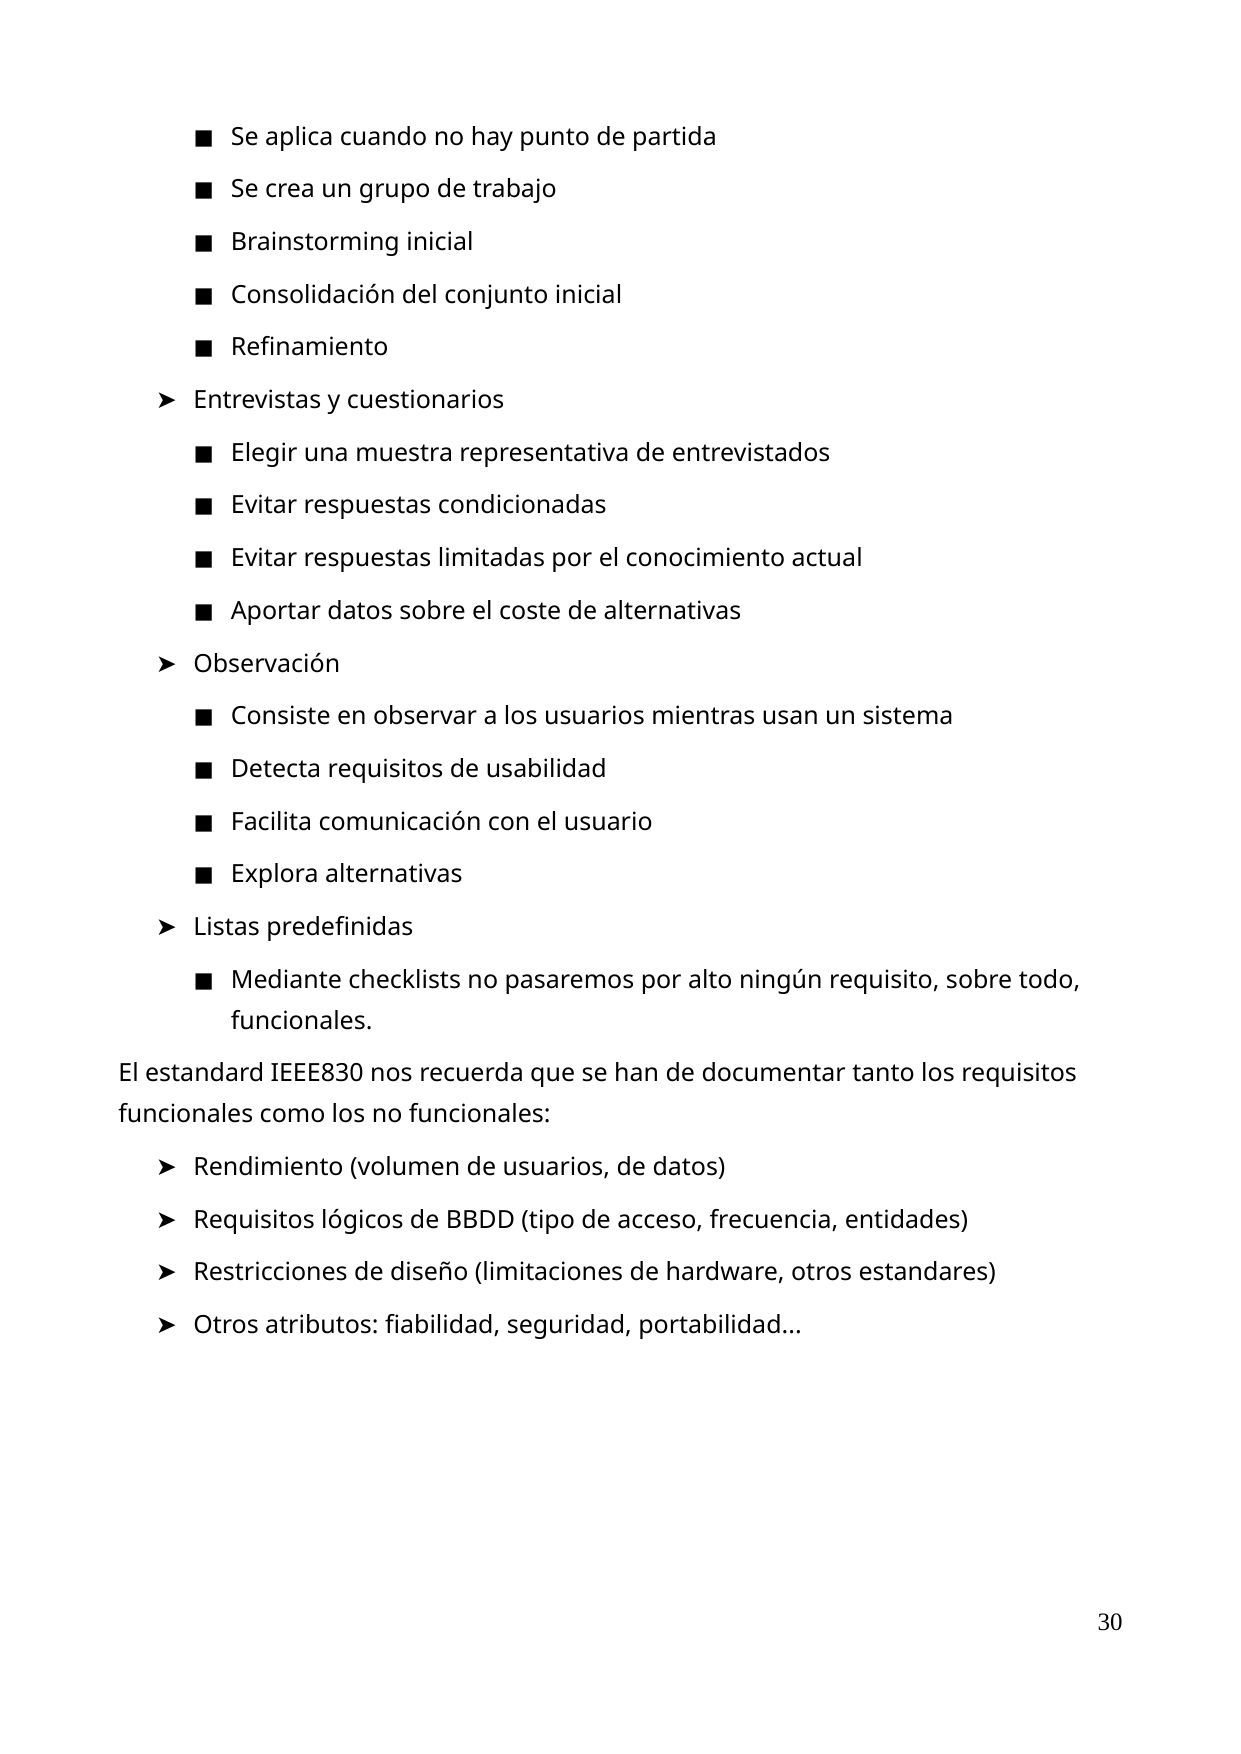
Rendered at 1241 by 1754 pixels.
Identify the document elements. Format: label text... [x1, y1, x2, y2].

list Se crea un grupo de trabajo [193, 171, 1122, 205]
list Rendimiento (volumen de usuarios, de datos) [156, 1148, 1122, 1183]
list Entrevistas y cuestionarios [156, 382, 1122, 416]
list Requisitos lógicos de BBDD (tipo de acceso, frecuencia, entidades) [156, 1201, 1122, 1235]
list Refinamiento [193, 329, 1122, 363]
list Observación [156, 645, 1122, 679]
list El estandard IEEE830 nos recuerda que se han de documentar tanto los requisitos funcionales como los no funcionales: [118, 1055, 1122, 1130]
list Elegir una muestra representativa de entrevistados [193, 434, 1122, 468]
list Detecta requisitos de usabilidad [193, 751, 1122, 785]
list Consiste en observar a los usuarios mientras usan un sistema [193, 698, 1122, 732]
list Mediante checklists no pasaremos por alto ningún requisito, sobre todo, funcionales. [193, 961, 1122, 1036]
list Evitar respuestas condicionadas [193, 487, 1122, 521]
list Evitar respuestas limitadas por el conocimiento actual [193, 540, 1122, 574]
list Otros atributos: fiabilidad, seguridad, portabilidad... [156, 1307, 1122, 1341]
list Consolidación del conjunto inicial [193, 276, 1122, 310]
list Brainstorming inicial [193, 223, 1122, 258]
list Facilita comunicación con el usuario [193, 803, 1122, 837]
list Explora alternativas [193, 856, 1122, 890]
list Se aplica cuando no hay punto de partida [193, 118, 1122, 152]
list Aportar datos sobre el coste de alternativas [193, 592, 1122, 627]
list Listas predefinidas [156, 909, 1122, 943]
list Restricciones de diseño (limitaciones de hardware, otros estandares) [156, 1254, 1122, 1288]
